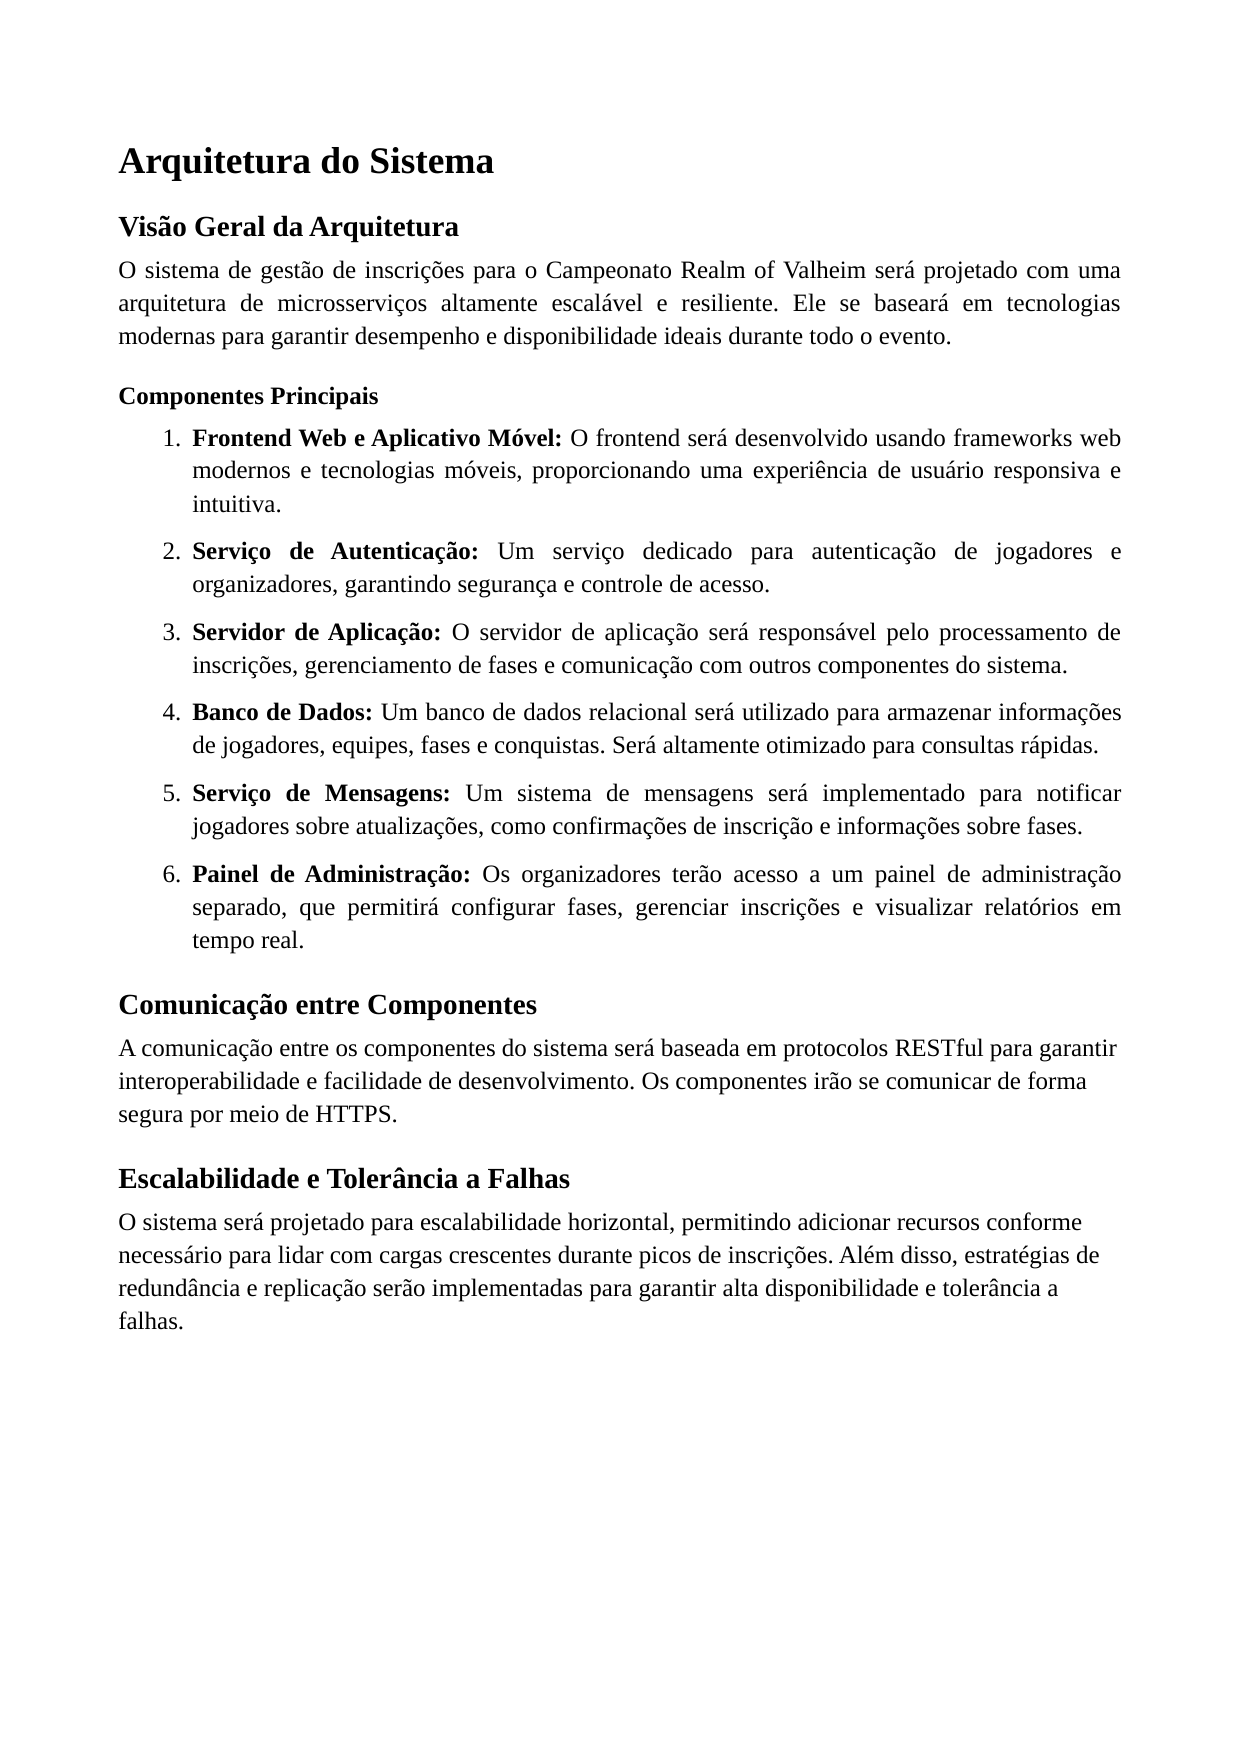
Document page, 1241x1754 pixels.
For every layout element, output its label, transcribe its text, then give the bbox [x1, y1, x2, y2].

text A comunicação entre os componentes do sistema será baseada em protocolos RESTful para garantir interoperabilidade e facilidade de desenvolvimento. Os componentes irão se comunicar de forma segura por meio de HTTPS. [118, 1033, 1122, 1128]
list Serviço de Mensagens: Um sistema de mensagens será implementado para notificar jogadores sobre atualizações, como confirmações de inscrição e informações sobre fases. [162, 778, 1122, 840]
list Frontend Web e Aplicativo Móvel: O frontend será desenvolvido usando frameworks web modernos e tecnologias móveis, proporcionando uma experiência de usuário responsiva e intuitiva. [162, 423, 1122, 517]
list Serviço de Autenticação: Um serviço dedicado para autenticação de jogadores e organizadores, garantindo segurança e controle de acesso. [162, 536, 1122, 598]
text O sistema será projetado para escalabilidade horizontal, permitindo adicionar recursos conforme necessário para lidar com cargas crescentes durante picos de inscrições. Além disso, estratégias de redundância e replicação serão implementadas para garantir alta disponibilidade e tolerância a falhas. [118, 1207, 1122, 1335]
list Banco de Dados: Um banco de dados relacional será utilizado para armazenar informações de jogadores, equipes, fases e conquistas. Será altamente otimizado para consultas rápidas. [162, 697, 1122, 759]
subtitle Componentes Principais [118, 381, 1122, 410]
list Painel de Administração: Os organizadores terão acesso a um painel de administração separado, que permitirá configurar fases, gerenciar inscrições e visualizar relatórios em tempo real. [162, 859, 1122, 953]
text O sistema de gestão de inscrições para o Campeonato Realm of Valheim será projetado com uma arquitetura de microsserviços altamente escalável e resiliente. Ele se baseará em tecnologias modernas para garantir desempenho e disponibilidade ideais durante todo o evento. [118, 255, 1122, 350]
subtitle Escalabilidade e Tolerância a Falhas [118, 1161, 1122, 1195]
subtitle Arquitetura do Sistema [118, 139, 1122, 182]
subtitle Visão Geral da Arquitetura [118, 209, 1122, 243]
subtitle Comunicação entre Componentes [118, 987, 1122, 1021]
list Servidor de Aplicação: O servidor de aplicação será responsável pelo processamento de inscrições, gerenciamento de fases e comunicação com outros componentes do sistema. [162, 617, 1122, 679]
